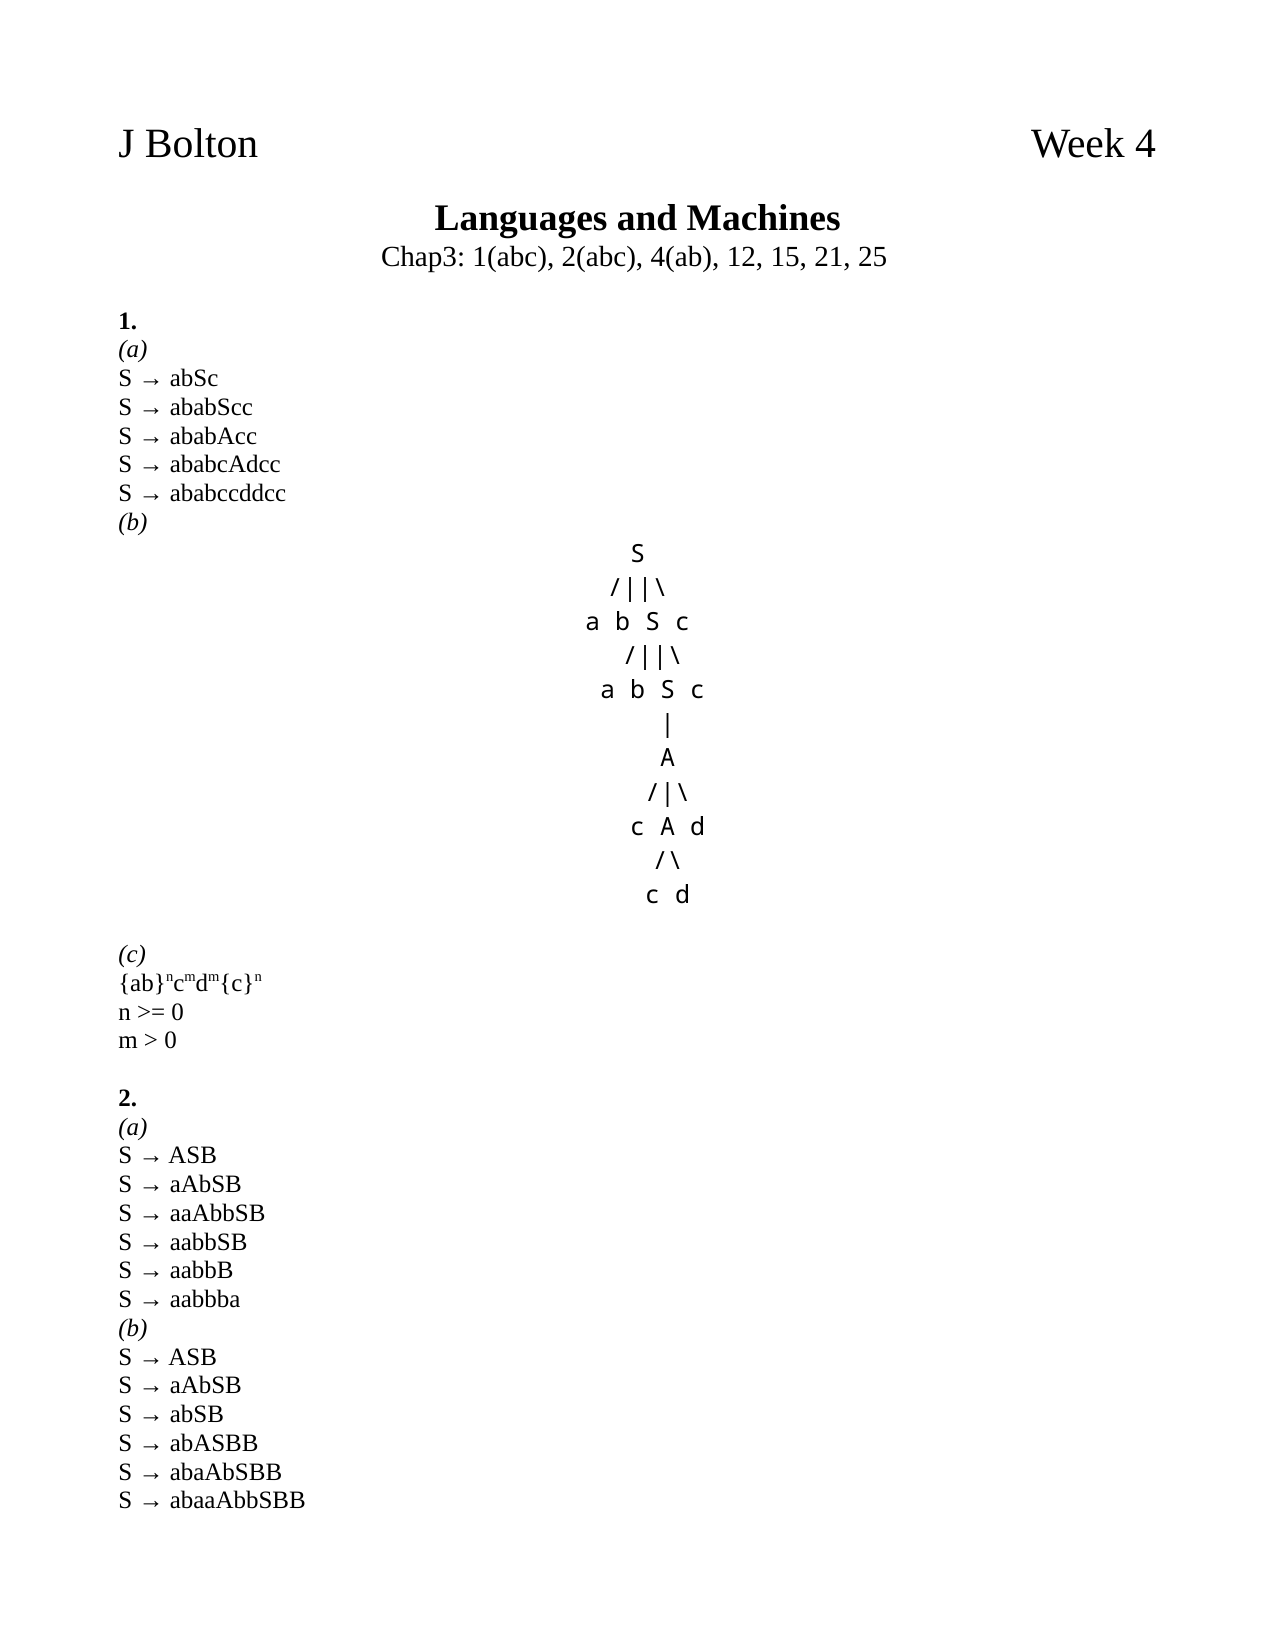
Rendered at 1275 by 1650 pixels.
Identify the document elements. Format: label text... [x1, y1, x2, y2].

text (a) [118, 1112, 1157, 1140]
text A [118, 740, 1157, 774]
text S → ASB [118, 1342, 1157, 1370]
text /||\ [118, 570, 1157, 604]
text a b S c [118, 672, 1157, 706]
text S → aabbB [118, 1255, 1157, 1284]
text S → abaAbSBB [118, 1457, 1157, 1485]
text S → ababScc [118, 392, 1157, 421]
text S → ababAcc [118, 421, 1157, 449]
text {ab}ncmdm{c}n [118, 968, 1157, 997]
text Languages and Machines [118, 196, 1157, 239]
text | [118, 706, 1157, 740]
text S [118, 536, 1157, 570]
text c A d [118, 808, 1157, 842]
text (b) [118, 507, 1157, 536]
text S → abASBB [118, 1428, 1157, 1457]
text S → ababccddcc [118, 478, 1157, 507]
text /|\ [118, 774, 1157, 808]
text n >= 0 [118, 997, 1157, 1025]
text c d [118, 876, 1157, 910]
text (c) [118, 939, 1157, 968]
text S → ababcAdcc [118, 449, 1157, 478]
text S → aaAbbSB [118, 1198, 1157, 1227]
text S → aabbba [118, 1284, 1157, 1313]
text S → aabbSB [118, 1227, 1157, 1255]
text S → ASB [118, 1140, 1157, 1169]
text S → abaaAbbSBB [118, 1485, 1157, 1514]
text a b S c [118, 604, 1157, 638]
text (b) [118, 1313, 1157, 1342]
text S → abSc [118, 363, 1157, 392]
text S → aAbSB [118, 1169, 1157, 1198]
text S → aAbSB [118, 1370, 1157, 1399]
text /||\ [118, 638, 1157, 672]
text (a) [118, 334, 1157, 363]
text S → abSB [118, 1399, 1157, 1428]
text 1. [118, 306, 1157, 334]
text m > 0 [118, 1025, 1157, 1054]
text 2. [118, 1083, 1157, 1112]
text Chap3: 1(abc), 2(abc), 4(ab), 12, 15, 21, 25 [118, 239, 1157, 272]
text /\ [118, 842, 1157, 876]
